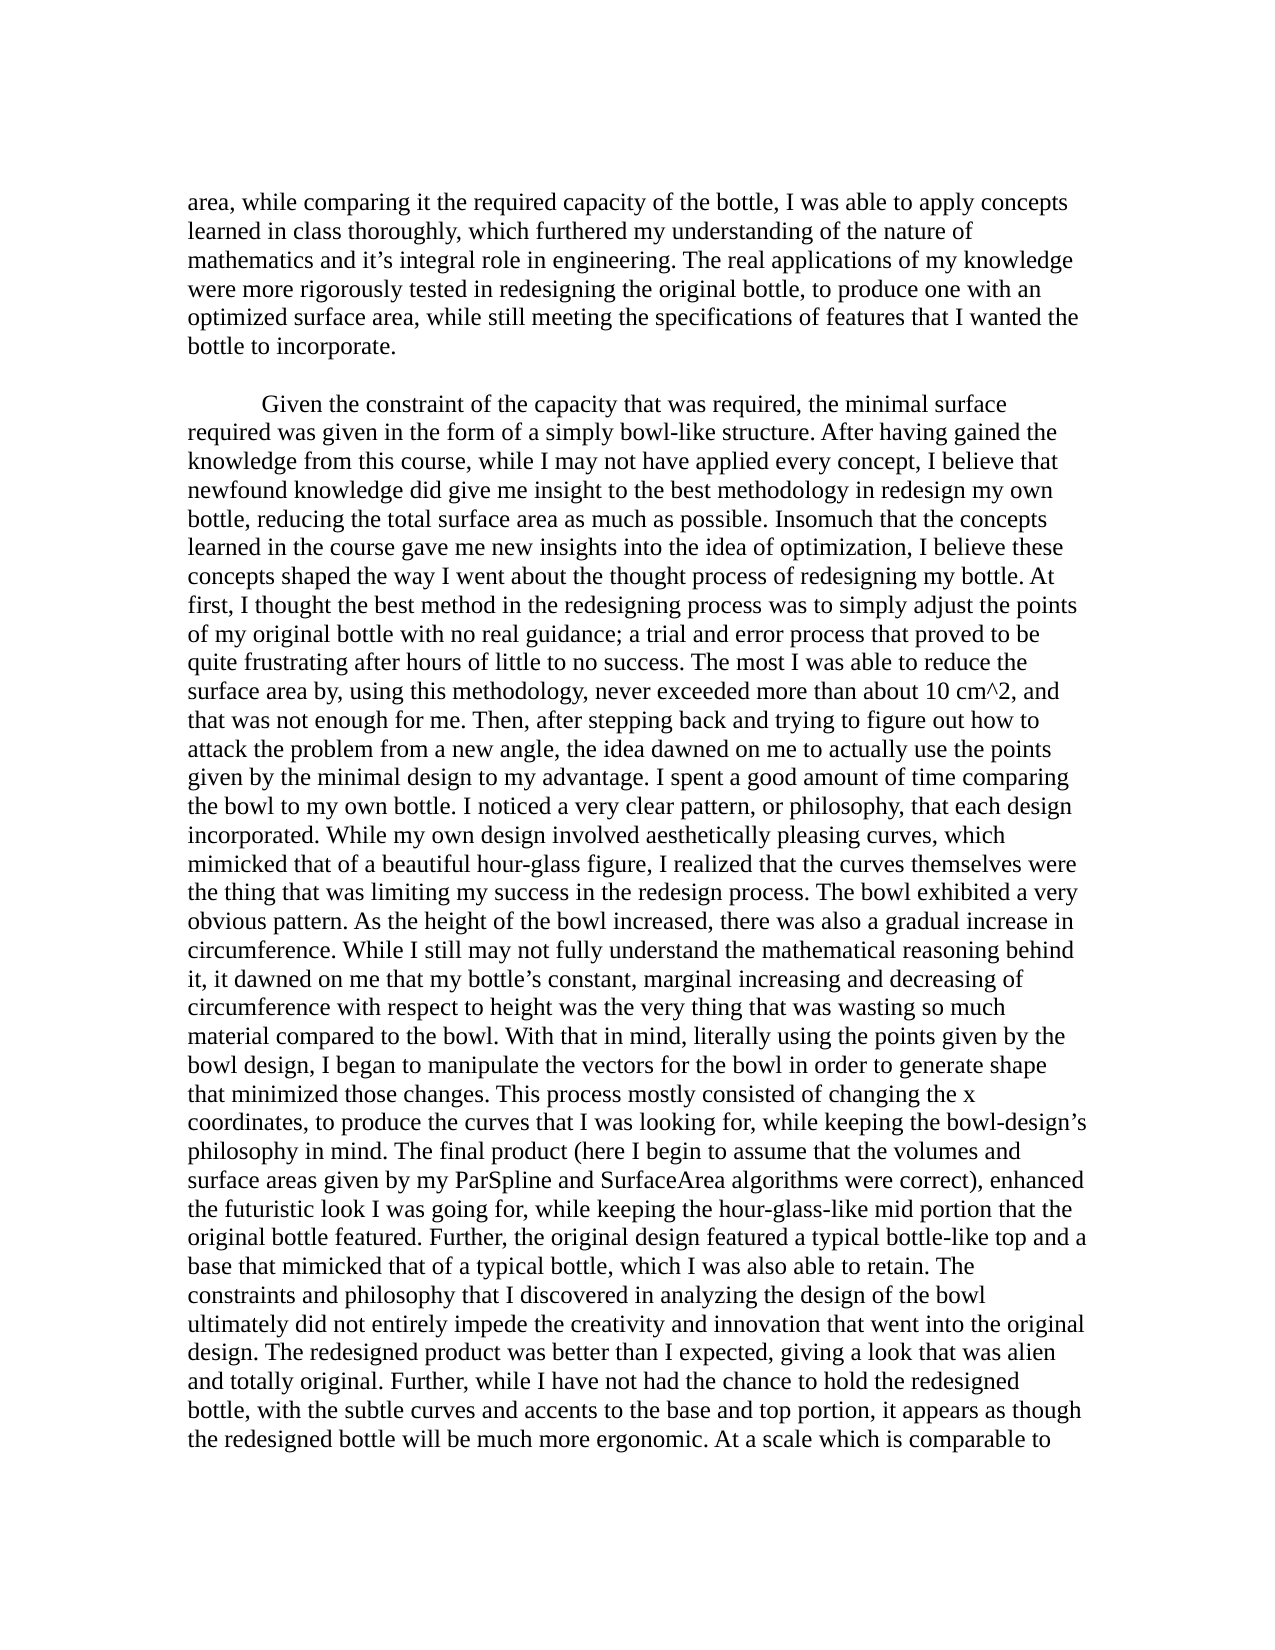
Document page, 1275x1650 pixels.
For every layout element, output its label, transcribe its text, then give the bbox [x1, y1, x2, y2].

text Given the constraint of the capacity that was required, the minimal surface required was given in the form of a simply bowl-like structure. After having gained the knowledge from this course, while I may not have applied every concept, I believe that newfound knowledge did give me insight to the best methodology in redesign my own bottle, reducing the total surface area as much as possible. Insomuch that the concepts learned in the course gave me new insights into the idea of optimization, I believe these concepts shaped the way I went about the thought process of redesigning my bottle. At first, I thought the best method in the redesigning process was to simply adjust the points of my original bottle with no real guidance; a trial and error process that proved to be quite frustrating after hours of little to no success. The most I was able to reduce the surface area by, using this methodology, never exceeded more than about 10 cm^2, and that was not enough for me. Then, after stepping back and trying to figure out how to attack the problem from a new angle, the idea dawned on me to actually use the points given by the minimal design to my advantage. I spent a good amount of time comparing the bowl to my own bottle. I noticed a very clear pattern, or philosophy, that each design incorporated. While my own design involved aesthetically pleasing curves, which mimicked that of a beautiful hour-glass figure, I realized that the curves themselves were the thing that was limiting my success in the redesign process. The bowl exhibited a very obvious pattern. As the height of the bowl increased, there was also a gradual increase in circumference. While I still may not fully understand the mathematical reasoning behind it, it dawned on me that my bottle’s constant, marginal increasing and decreasing of circumference with respect to height was the very thing that was wasting so much material compared to the bowl. With that in mind, literally using the points given by the bowl design, I began to manipulate the vectors for the bowl in order to generate shape that minimized those changes. This process mostly consisted of changing the x coordinates, to produce the curves that I was looking for, while keeping the bowl-design’s philosophy in mind. The final product (here I begin to assume that the volumes and surface areas given by my ParSpline and SurfaceArea algorithms were correct), enhanced the futuristic look I was going for, while keeping the hour-glass-like mid portion that the original bottle featured. Further, the original design featured a typical bottle-like top and a base that mimicked that of a typical bottle, which I was also able to retain. The constraints and philosophy that I discovered in analyzing the design of the bowl ultimately did not entirely impede the creativity and innovation that went into the original design. The redesigned product was better than I expected, giving a look that was alien and totally original. Further, while I have not had the chance to hold the redesigned bottle, with the subtle curves and accents to the base and top portion, it appears as though the redesigned bottle will be much more ergonomic. At a scale which is comparable to [187, 389, 1087, 1452]
text area, while comparing it the required capacity of the bottle, I was able to apply concepts learned in class thoroughly, which furthered my understanding of the nature of mathematics and it’s integral role in engineering. The real applications of my knowledge were more rigorously tested in redesigning the original bottle, to produce one with an optimized surface area, while still meeting the specifications of features that I wanted the bottle to incorporate. [187, 187, 1087, 360]
